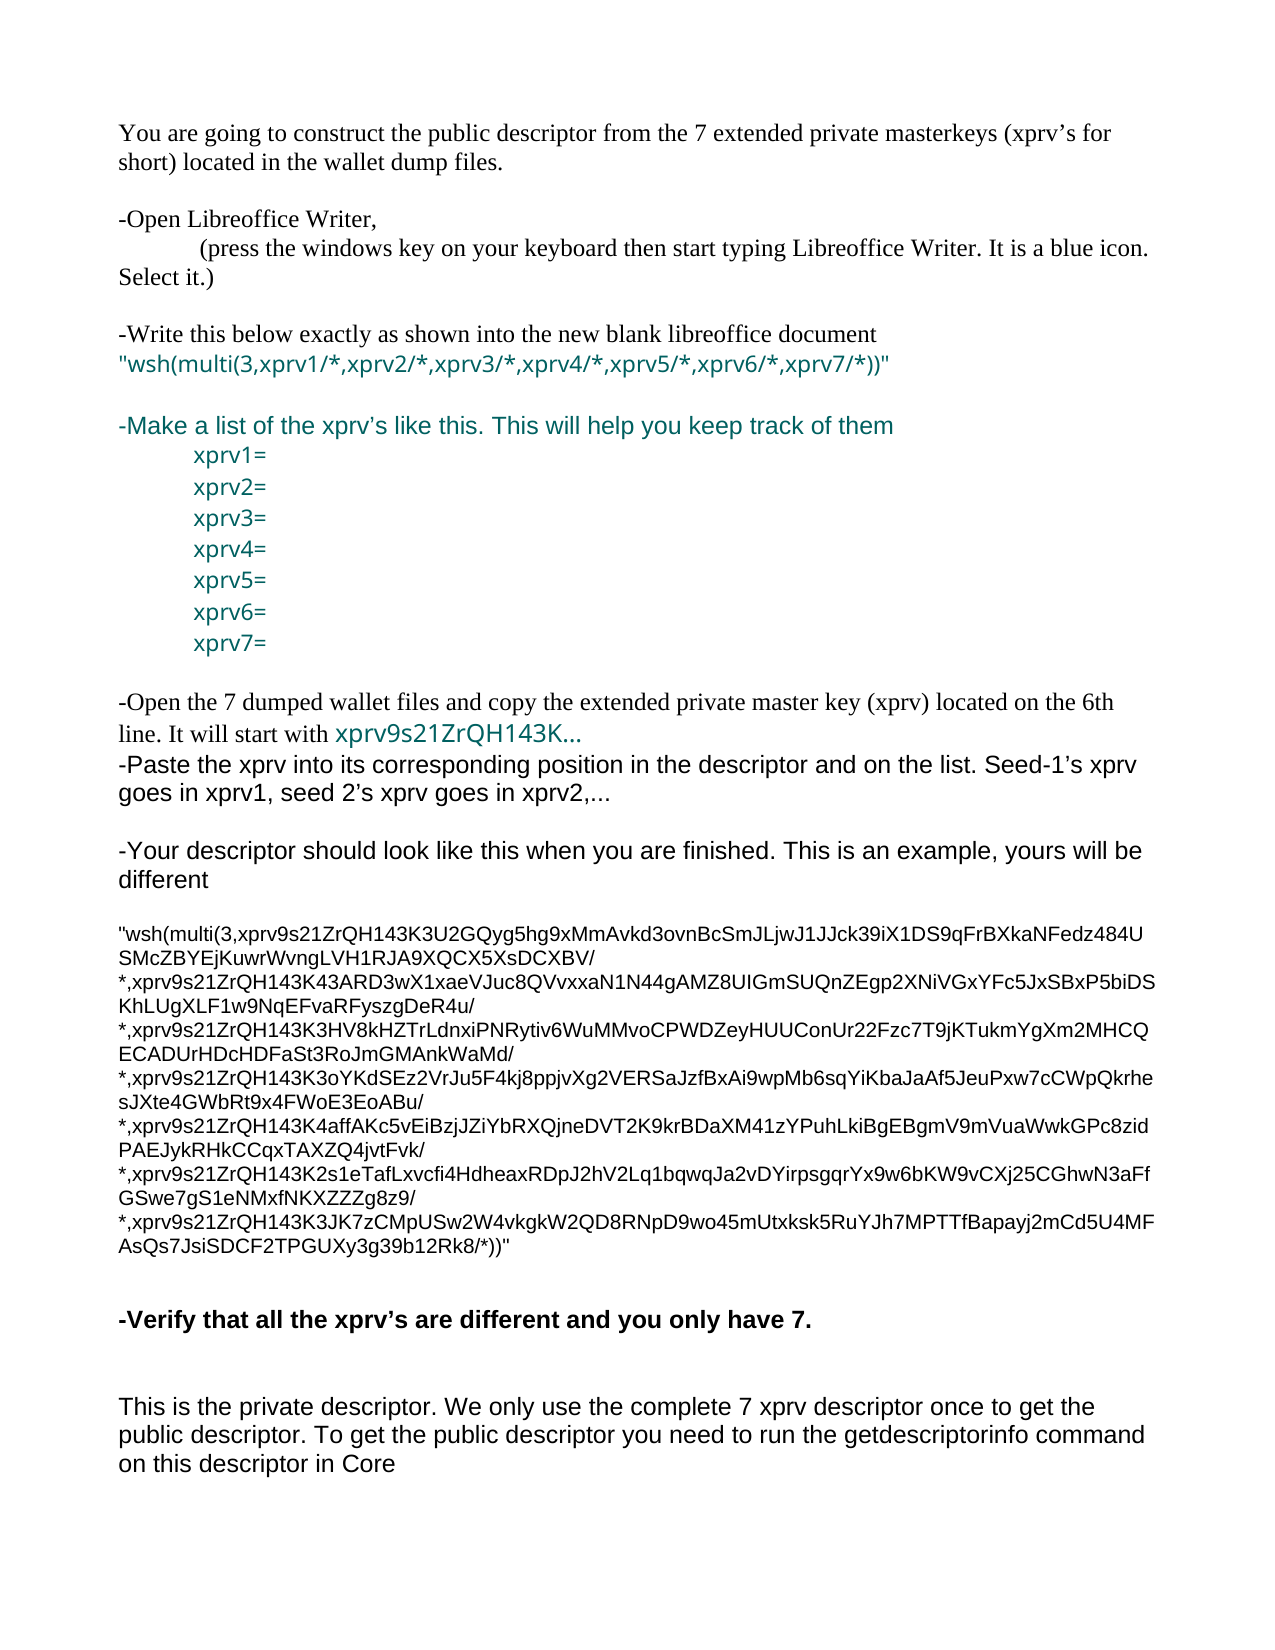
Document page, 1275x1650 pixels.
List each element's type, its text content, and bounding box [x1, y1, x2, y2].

text xprv1= [118, 439, 1157, 471]
text -Write this below exactly as shown into the new blank libreoffice document [118, 319, 1157, 348]
text This is the private descriptor. We only use the complete 7 xprv descriptor once to get the public descriptor. To get the public descriptor you need to run the getdescriptorinfo command on this descriptor in Core [118, 1392, 1157, 1478]
text (press the windows key on your keyboard then start typing Libreoffice Writer. It is a blue icon. Select it.) [118, 233, 1157, 319]
text xprv2= [118, 471, 1157, 502]
text xprv6= [118, 596, 1157, 627]
text "wsh(multi(3,xprv1/*,xprv2/*,xprv3/*,xprv4/*,xprv5/*,xprv6/*,xprv7/*))" [118, 348, 1157, 379]
text xprv4= [118, 533, 1157, 564]
text xprv3= [118, 502, 1157, 533]
text xprv7= [118, 627, 1157, 658]
text "wsh(multi(3,xprv9s21ZrQH143K3U2GQyg5hg9xMmAvkd3ovnBcSmJLjwJ1JJck39iX1DS9qFrBXkaNFedz484USMcZBYEjKuwrWvngLVH1RJA9XQCX5XsDCXBV/*,xprv9s21ZrQH143K43ARD3wX1xaeVJuc8QVvxxaN1N44gAMZ8UIGmSUQnZEgp2XNiVGxYFc5JxSBxP5biDSKhLUgXLF1w9NqEFvaRFyszgDeR4u/*,xprv9s21ZrQH143K3HV8kHZTrLdnxiPNRytiv6WuMMvoCPWDZeyHUUConUr22Fzc7T9jKTukmYgXm2MHCQECADUrHDcHDFaSt3RoJmGMAnkWaMd/*,xprv9s21ZrQH143K3oYKdSEz2VrJu5F4kj8ppjvXg2VERSaJzfBxAi9wpMb6sqYiKbaJaAf5JeuPxw7cCWpQkrhesJXte4GWbRt9x4FWoE3EoABu/*,xprv9s21ZrQH143K4affAKc5vEiBzjJZiYbRXQjneDVT2K9krBDaXM41zYPuhLkiBgEBgmV9mVuaWwkGPc8zidPAEJykRHkCCqxTAXZQ4jvtFvk/*,xprv9s21ZrQH143K2s1eTafLxvcfi4HdheaxRDpJ2hV2Lq1bqwqJa2vDYirpsgqrYx9w6bKW9vCXj25CGhwN3aFfGSwe7gS1eNMxfNKXZZZg8z9/*,xprv9s21ZrQH143K3JK7zCMpUSw2W4vkgkW2QD8RNpD9wo45mUtxksk5RuYJh7MPTTfBapayj2mCd5U4MFAsQs7JsiSDCF2TPGUXy3g39b12Rk8/*))" [118, 922, 1157, 1258]
text -Open the 7 dumped wallet files and copy the extended private master key (xprv) located on the 6th line. It will start with xprv9s21ZrQH143K… [118, 687, 1157, 750]
text You are going to construct the public descriptor from the 7 extended private masterkeys (xprv’s for short) located in the wallet dump files. -Open Libreoffice Writer, [118, 118, 1157, 233]
text xprv5= [118, 564, 1157, 596]
text -Your descriptor should look like this when you are finished. This is an example, yours will be different [118, 836, 1157, 893]
text -Make a list of the xprv’s like this. This will help you keep track of them [118, 411, 1157, 439]
text -Paste the xprv into its corresponding position in the descriptor and on the list. Seed-1’s xprv goes in xprv1, seed 2’s xprv goes in xprv2,... [118, 750, 1157, 807]
text -Verify that all the xprv’s are different and you only have 7. [118, 1306, 1157, 1334]
